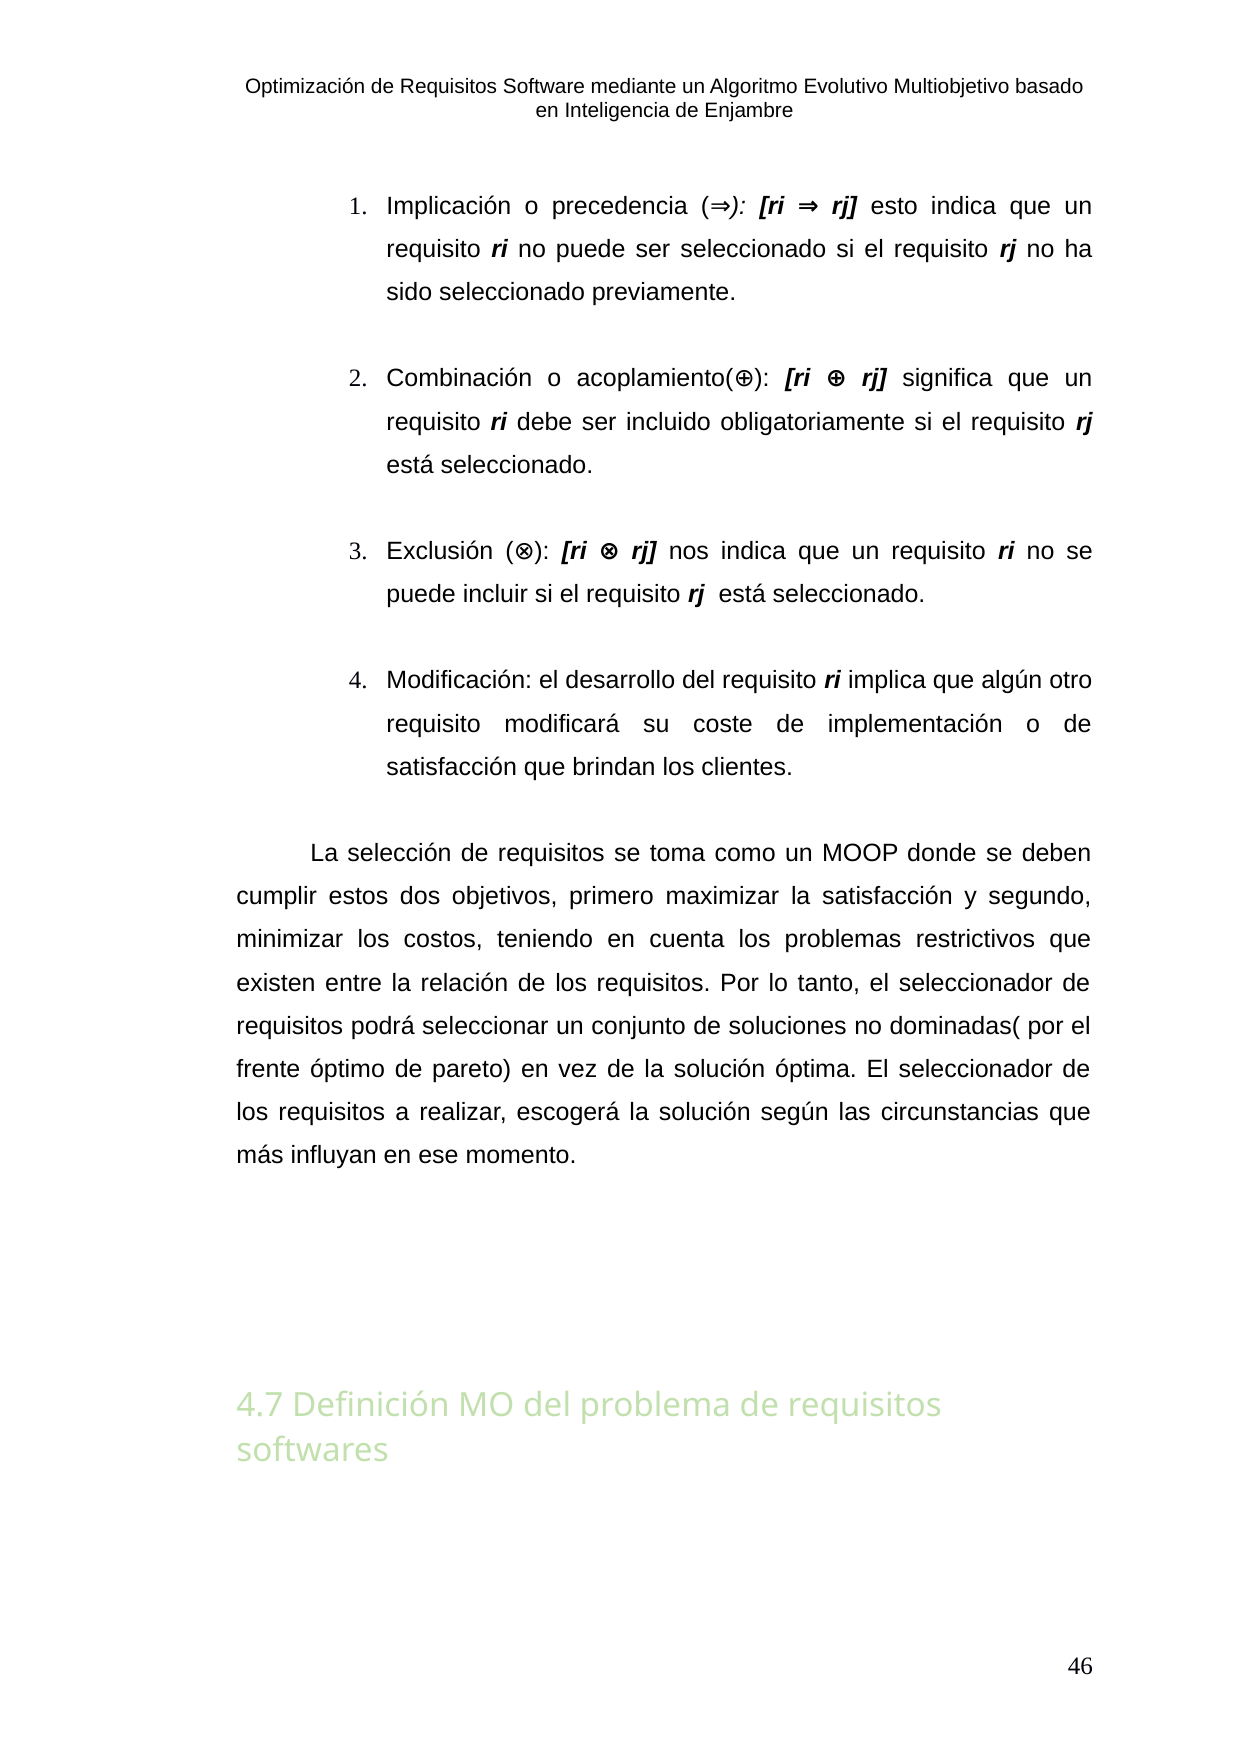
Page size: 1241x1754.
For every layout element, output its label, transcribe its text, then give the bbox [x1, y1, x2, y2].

subtitle 4.7 Definición MO del problema de requisitos softwares [236, 1381, 1092, 1471]
list Implicación o precedencia (⇒): [ri ⇒ rj] esto indica que un requisito ri no puede ser seleccionado si el requisito rj no ha sido seleccionado previamente. [349, 191, 1092, 306]
list Combinación o acoplamiento(⊕): [ri ⊕ rj] significa que un requisito ri debe ser incluido obligatoriamente si el requisito rj está seleccionado. [349, 363, 1092, 478]
list Exclusión (⊗): [ri ⊗ rj] nos indica que un requisito ri no se puede incluir si el requisito rj está seleccionado. [349, 536, 1092, 608]
text La selección de requisitos se toma como un MOOP donde se deben cumplir estos dos objetivos, primero maximizar la satisfacción y segundo, minimizar los costos, teniendo en cuenta los problemas restrictivos que existen entre la relación de los requisitos. Por lo tanto, el seleccionador de requisitos podrá seleccionar un conjunto de soluciones no dominadas( por el frente óptimo de pareto) en vez de la solución óptima. El seleccionador de los requisitos a realizar, escogerá la solución según las circunstancias que más influyan en ese momento. [236, 838, 1092, 1169]
list Modificación: el desarrollo del requisito ri implica que algún otro requisito modificará su coste de implementación o de satisfacción que brindan los clientes. [349, 666, 1092, 781]
